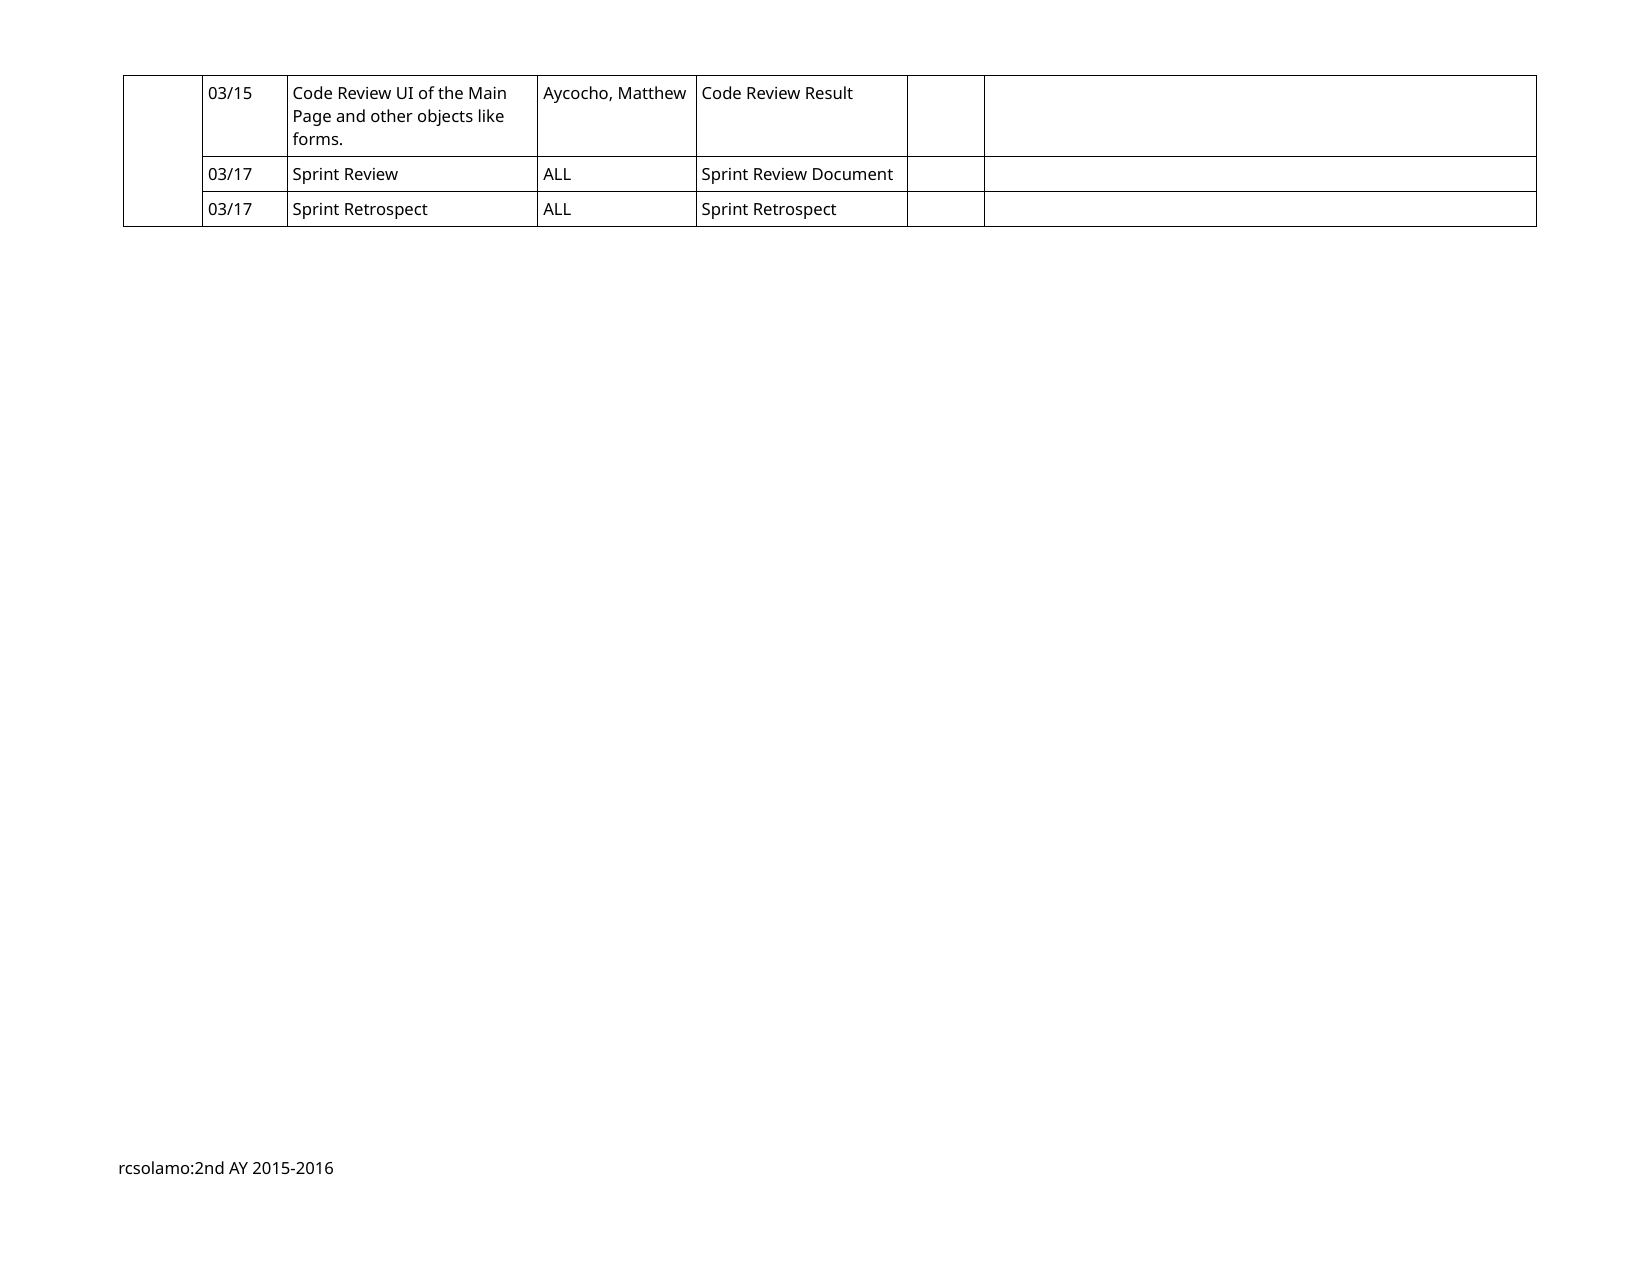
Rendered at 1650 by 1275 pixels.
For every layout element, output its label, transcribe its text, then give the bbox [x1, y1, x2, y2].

table_cell Sprint Review [288, 157, 537, 191]
table_cell [908, 157, 984, 191]
table_cell [985, 157, 1536, 191]
table_cell [985, 192, 1536, 226]
table_cell [908, 192, 984, 226]
table_cell 03/17 [203, 192, 287, 226]
table_cell ALL [538, 192, 696, 226]
table_cell Code Review Result [697, 76, 907, 156]
table_cell 03/15 [203, 76, 287, 156]
table_cell Sprint Retrospect [288, 192, 537, 226]
table_cell Aycocho, Matthew [538, 76, 696, 156]
table_cell 03/17 [203, 157, 287, 191]
table_cell ALL [538, 157, 696, 191]
table_cell Code Review UI of the Main Page and other objects like forms. [288, 76, 537, 156]
table_cell Sprint Review Document [697, 157, 907, 191]
table_cell [124, 76, 202, 226]
table_cell [908, 76, 984, 156]
table_cell Sprint Retrospect [697, 192, 907, 226]
table_cell [985, 76, 1536, 156]
